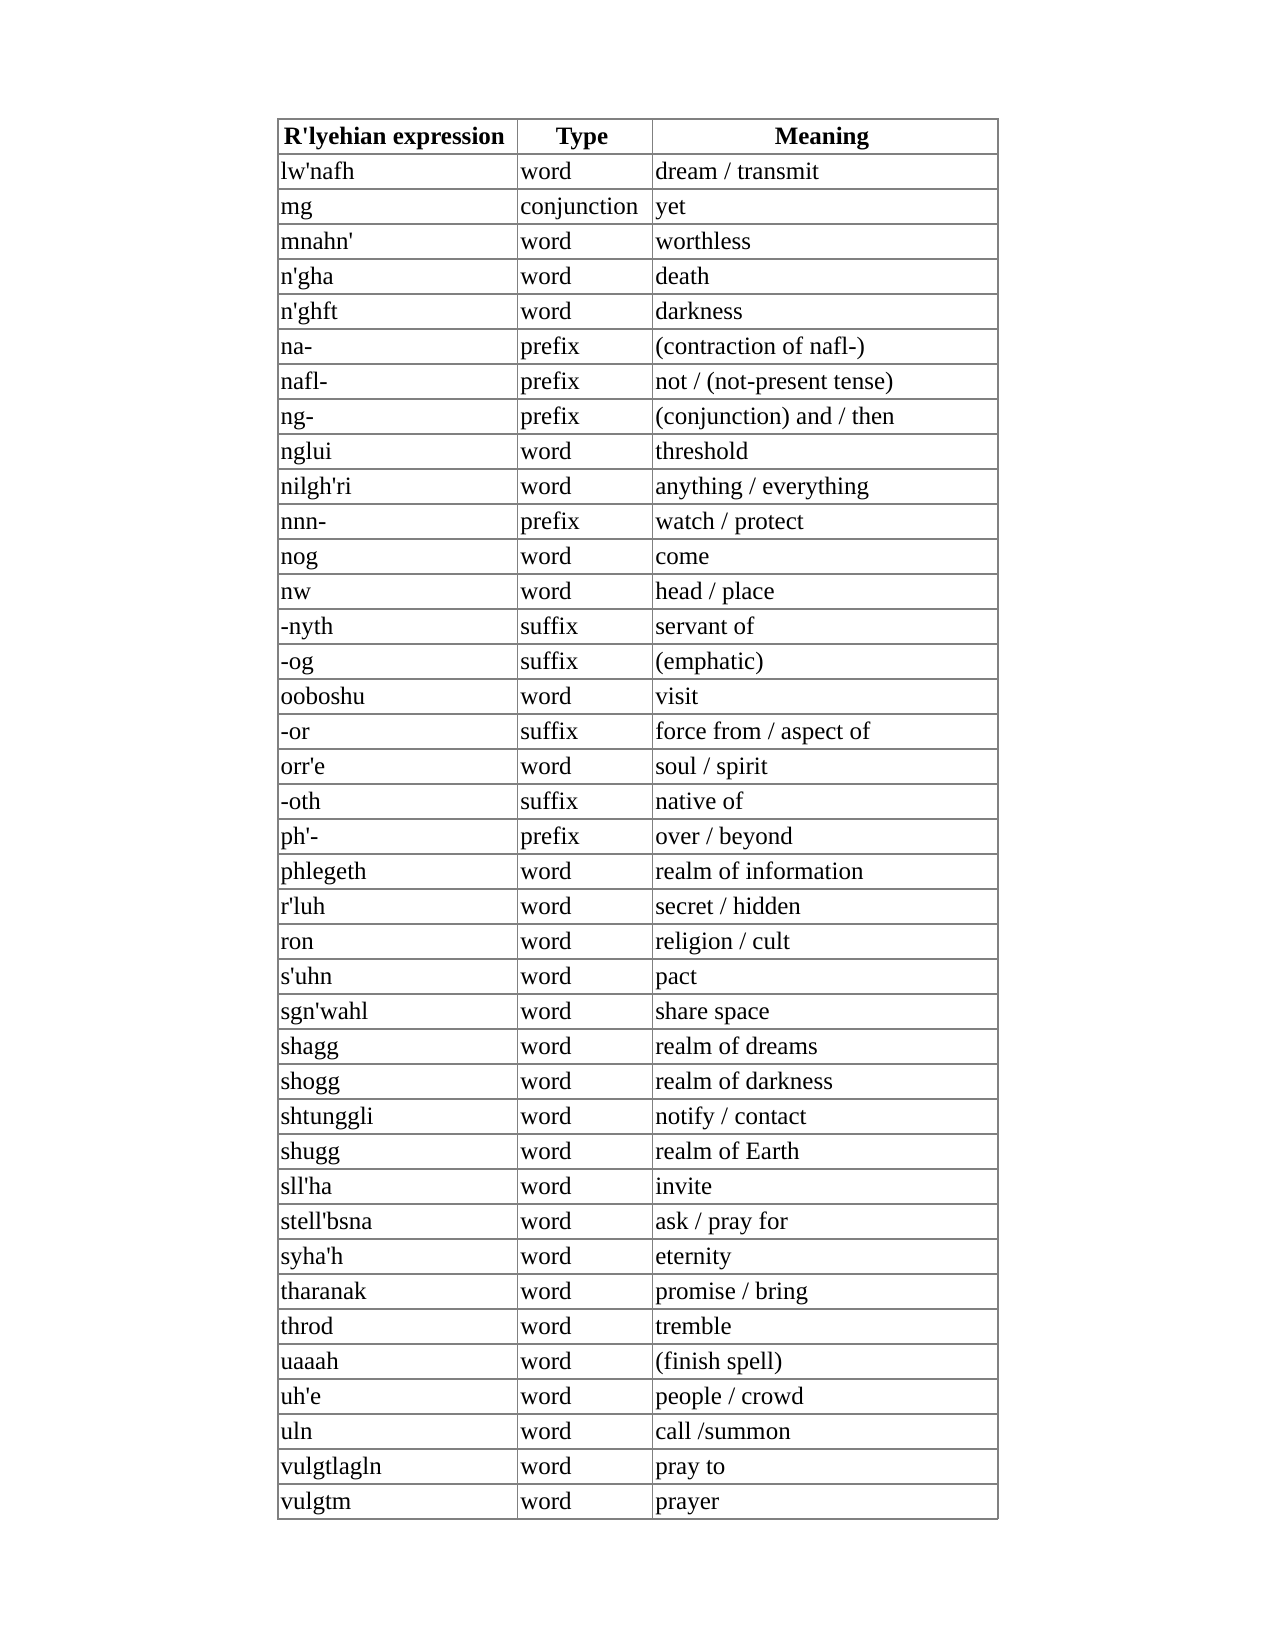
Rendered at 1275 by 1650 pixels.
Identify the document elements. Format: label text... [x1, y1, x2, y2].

table_cell word [518, 1205, 652, 1238]
table_cell syha'h [279, 1240, 517, 1273]
table_cell word [518, 1240, 652, 1273]
table_cell lw'nafh [279, 155, 517, 188]
table_cell ph'- [279, 820, 517, 853]
table_cell head / place [653, 575, 997, 608]
table_cell shtunggli [279, 1100, 517, 1133]
table_cell pray to [653, 1450, 997, 1483]
table_cell word [518, 470, 652, 503]
table_cell realm of darkness [653, 1065, 997, 1098]
table_cell uh'e [279, 1380, 517, 1413]
table_cell prefix [518, 400, 652, 433]
table_cell word [518, 1100, 652, 1133]
table_cell na- [279, 330, 517, 363]
table_cell word [518, 680, 652, 713]
table_cell word [518, 995, 652, 1028]
table_cell nafl- [279, 365, 517, 398]
table_cell orr'e [279, 750, 517, 783]
table_cell -og [279, 645, 517, 678]
table_cell (contraction of nafl-) [653, 330, 997, 363]
table_cell uln [279, 1415, 517, 1448]
table_cell tharanak [279, 1275, 517, 1308]
table_cell pact [653, 960, 997, 993]
table_cell (finish spell) [653, 1345, 997, 1378]
table_cell dream / transmit [653, 155, 997, 188]
table_cell stell'bsna [279, 1205, 517, 1238]
table_cell promise / bring [653, 1275, 997, 1308]
table_cell nglui [279, 435, 517, 468]
table_cell word [518, 435, 652, 468]
table_cell realm of Earth [653, 1135, 997, 1168]
table_cell ron [279, 925, 517, 958]
table_cell word [518, 260, 652, 293]
table_cell r'luh [279, 890, 517, 923]
table_cell mnahn' [279, 225, 517, 258]
table_cell yet [653, 190, 997, 223]
table_cell s'uhn [279, 960, 517, 993]
table_cell prefix [518, 365, 652, 398]
table_cell suffix [518, 785, 652, 818]
table_cell anything / everything [653, 470, 997, 503]
table_cell invite [653, 1170, 997, 1203]
table_cell phlegeth [279, 855, 517, 888]
table_cell soul / spirit [653, 750, 997, 783]
table_cell realm of information [653, 855, 997, 888]
table_cell word [518, 1450, 652, 1483]
table_cell secret / hidden [653, 890, 997, 923]
table_cell sll'ha [279, 1170, 517, 1203]
table_cell word [518, 540, 652, 573]
table_cell ng- [279, 400, 517, 433]
table_cell come [653, 540, 997, 573]
table_cell prefix [518, 820, 652, 853]
table_cell word [518, 1415, 652, 1448]
table_cell word [518, 855, 652, 888]
table_cell word [518, 1030, 652, 1063]
table_cell n'gha [279, 260, 517, 293]
table_cell tremble [653, 1310, 997, 1343]
table_cell uaaah [279, 1345, 517, 1378]
table_cell word [518, 1380, 652, 1413]
table_cell realm of dreams [653, 1030, 997, 1063]
table_cell suffix [518, 715, 652, 748]
table_cell mg [279, 190, 517, 223]
table_cell notify / contact [653, 1100, 997, 1133]
table_cell share space [653, 995, 997, 1028]
table_cell people / crowd [653, 1380, 997, 1413]
table_cell conjunction [518, 190, 652, 223]
table_cell nilgh'ri [279, 470, 517, 503]
table_cell word [518, 225, 652, 258]
table_cell threshold [653, 435, 997, 468]
table_header Meaning [653, 120, 997, 153]
table_cell prefix [518, 330, 652, 363]
table_cell word [518, 1275, 652, 1308]
table_cell n'ghft [279, 295, 517, 328]
table_cell native of [653, 785, 997, 818]
table_cell shugg [279, 1135, 517, 1168]
table_cell darkness [653, 295, 997, 328]
table_cell nog [279, 540, 517, 573]
table_cell ooboshu [279, 680, 517, 713]
table_cell word [518, 1485, 652, 1518]
table_cell word [518, 295, 652, 328]
table_cell nw [279, 575, 517, 608]
table_cell (conjunction) and / then [653, 400, 997, 433]
table_cell suffix [518, 610, 652, 643]
table_cell word [518, 960, 652, 993]
table_cell word [518, 1345, 652, 1378]
table_cell servant of [653, 610, 997, 643]
table_cell religion / cult [653, 925, 997, 958]
table_cell word [518, 890, 652, 923]
table_header Type [518, 120, 652, 153]
table_cell nnn- [279, 505, 517, 538]
table_cell sgn'wahl [279, 995, 517, 1028]
table_cell suffix [518, 645, 652, 678]
table_cell word [518, 1135, 652, 1168]
table_cell word [518, 1310, 652, 1343]
table_cell visit [653, 680, 997, 713]
table_cell word [518, 750, 652, 783]
table_header R'lyehian expression [279, 120, 517, 153]
table_cell word [518, 1170, 652, 1203]
table_cell -oth [279, 785, 517, 818]
table_cell -or [279, 715, 517, 748]
table_cell ask / pray for [653, 1205, 997, 1238]
table_cell call /summon [653, 1415, 997, 1448]
table_cell word [518, 575, 652, 608]
table_cell -nyth [279, 610, 517, 643]
table_cell (emphatic) [653, 645, 997, 678]
table_cell over / beyond [653, 820, 997, 853]
table_cell shagg [279, 1030, 517, 1063]
table_cell shogg [279, 1065, 517, 1098]
table_cell vulgtlagln [279, 1450, 517, 1483]
table_cell force from / aspect of [653, 715, 997, 748]
table_cell eternity [653, 1240, 997, 1273]
table_cell word [518, 1065, 652, 1098]
table_cell worthless [653, 225, 997, 258]
table_cell watch / protect [653, 505, 997, 538]
table_cell word [518, 155, 652, 188]
table_cell not / (not-present tense) [653, 365, 997, 398]
table_cell death [653, 260, 997, 293]
table_cell prayer [653, 1485, 997, 1518]
table_cell word [518, 925, 652, 958]
table_cell throd [279, 1310, 517, 1343]
table_cell vulgtm [279, 1485, 517, 1518]
table_cell prefix [518, 505, 652, 538]
